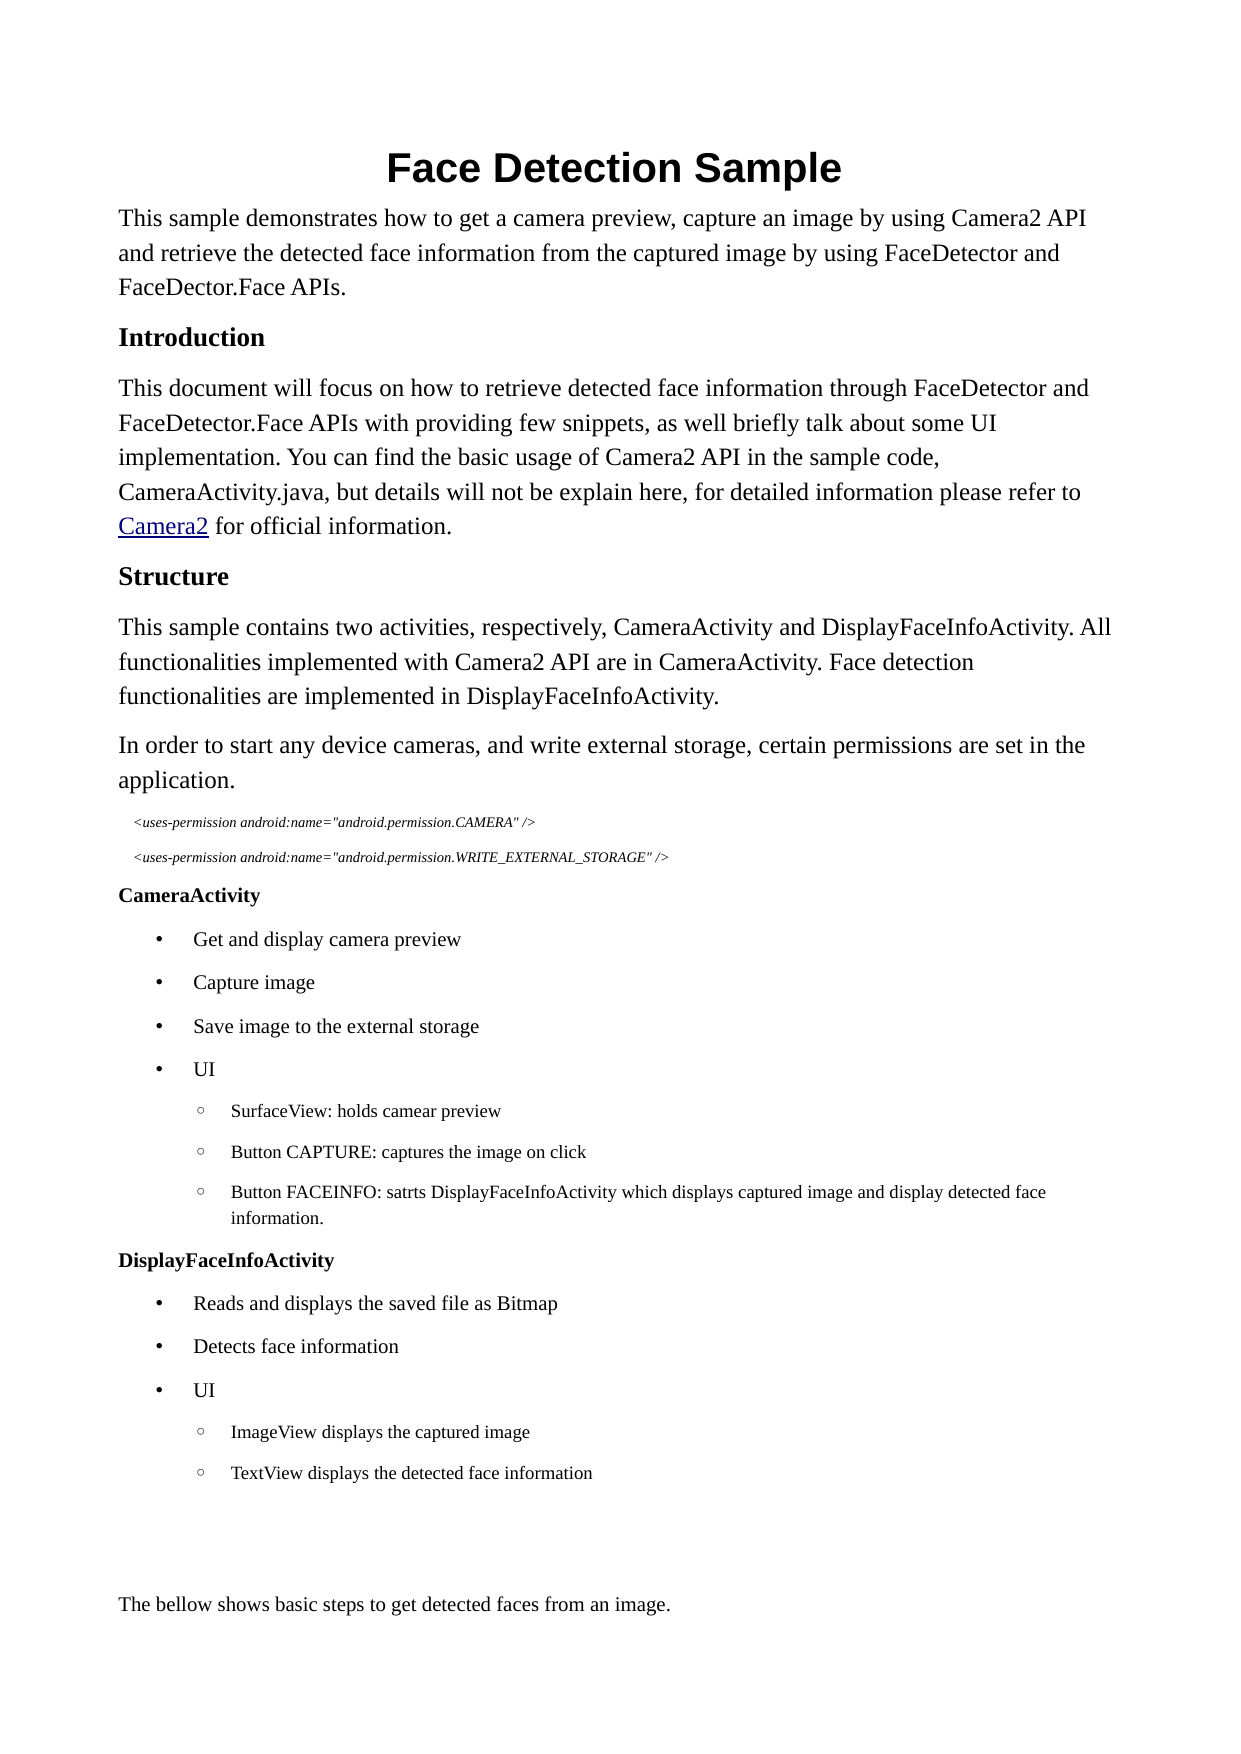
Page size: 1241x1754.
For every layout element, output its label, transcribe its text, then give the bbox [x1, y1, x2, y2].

list SurfaceView: holds camear preview [193, 1100, 1122, 1122]
list UI [156, 1057, 1122, 1081]
list TextView displays the detected face information [193, 1462, 1122, 1483]
list Capture image [156, 970, 1122, 994]
list ImageView displays the captured image [193, 1421, 1122, 1443]
text In order to start any device cameras, and write external storage, certain permissions are set in the application. [118, 730, 1122, 793]
list Save image to the external storage [156, 1013, 1122, 1038]
list Get and display camera preview [156, 927, 1122, 951]
list Button CAPTURE: captures the image on click [193, 1141, 1122, 1162]
text This document will focus on how to retrieve detected face information through FaceDetector and FaceDetector.Face APIs with providing few snippets, as well briefly talk about some UI implementation. You can find the basic usage of Camera2 API in the sample code, CameraActivity.java, but details will not be explain here, for detailed information please refer to Camera2 for official information. [118, 373, 1122, 540]
list Reads and displays the saved file as Bitmap [156, 1291, 1122, 1315]
text This sample contains two activities, respectively, CameraActivity and DisplayFaceInfoActivity. All functionalities implemented with Camera2 API are in CameraActivity. Face detection functionalities are implemented in DisplayFaceInfoActivity. [118, 612, 1122, 710]
text Introduction [118, 322, 1122, 353]
text This sample demonstrates how to get a camera preview, capture an image by using Camera2 API and retrieve the detected face information from the captured image by using FaceDetector and FaceDector.Face APIs. [118, 203, 1122, 301]
text DisplayFaceInfoActivity [118, 1247, 1122, 1272]
text <uses-permission android:name="android.permission.CAMERA" /> [118, 814, 1122, 831]
list Button FACEINFO: satrts DisplayFaceInfoActivity which displays captured image and display detected face information. [193, 1181, 1122, 1229]
text CameraActivity [118, 883, 1122, 907]
text <uses-permission android:name="android.permission.WRITE_EXTERNAL_STORAGE" /> [118, 848, 1122, 865]
title Face Detection Sample [118, 143, 1122, 191]
list UI [156, 1378, 1122, 1402]
text Structure [118, 560, 1122, 592]
text The bellow shows basic steps to get detected faces from an image. [118, 1592, 1122, 1616]
list Detects face information [156, 1334, 1122, 1358]
